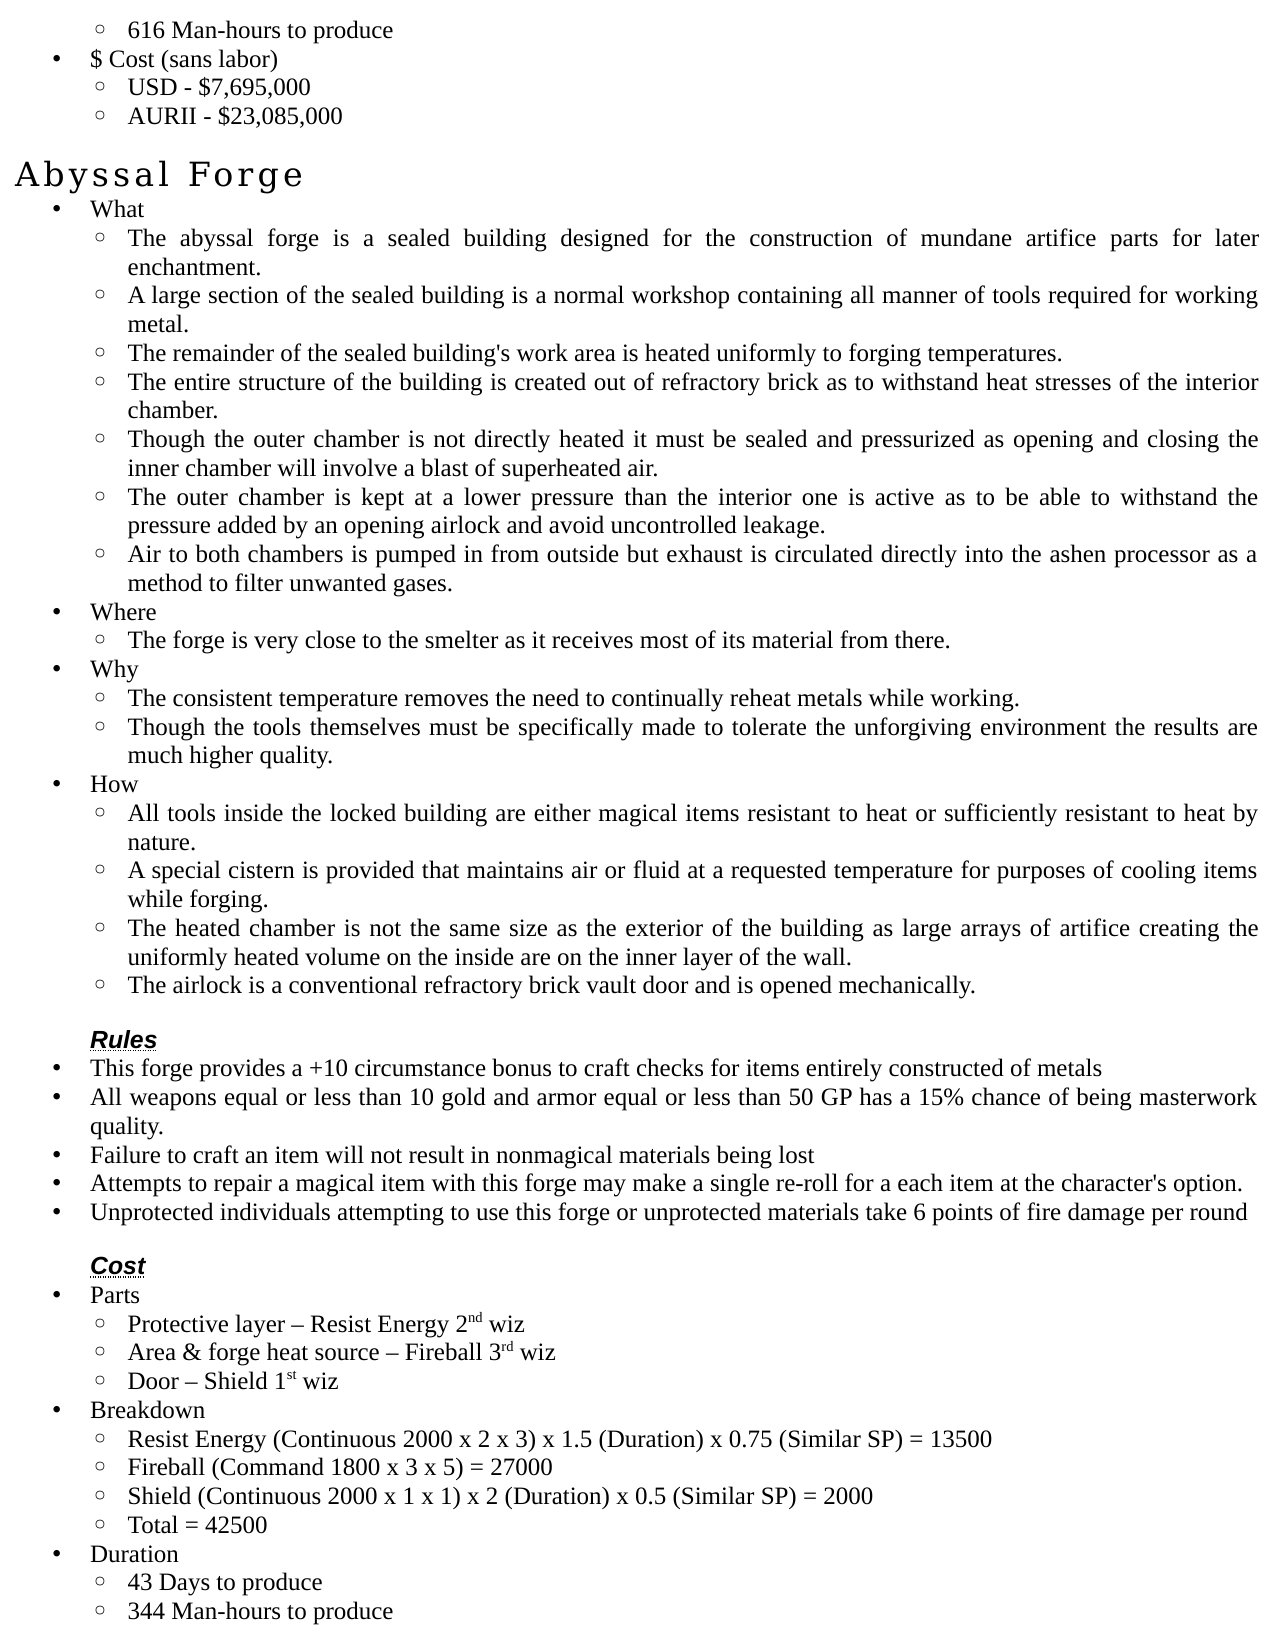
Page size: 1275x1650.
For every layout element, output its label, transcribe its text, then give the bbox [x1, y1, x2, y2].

list All tools inside the locked building are either magical items resistant to heat or sufficiently resistant to heat by nature. [90, 798, 1260, 856]
list Where [52, 597, 1260, 626]
list The remainder of the sealed building's work area is heated uniformly to forging temperatures. [90, 338, 1260, 367]
list The consistent temperature removes the need to continually reheat metals while working. [90, 683, 1260, 712]
list $ Cost (sans labor) [52, 44, 1260, 72]
list Breakdown [52, 1395, 1260, 1424]
list This forge provides a +10 circumstance bonus to craft checks for items entirely constructed of metals [52, 1053, 1260, 1082]
subtitle Abyssal Forge [15, 156, 1260, 194]
list AURII - $23,085,000 [90, 101, 1260, 130]
list The abyssal forge is a sealed building designed for the construction of mundane artifice parts for later enchantment. [90, 223, 1260, 281]
list USD - $7,695,000 [90, 72, 1260, 101]
list The forge is very close to the smelter as it receives most of its material from there. [90, 626, 1260, 654]
list Attempts to repair a magical item with this forge may make a single re-roll for a each item at the character's option. [52, 1168, 1260, 1197]
list A special cistern is provided that maintains air or fluid at a requested temperature for purposes of cooling items while forging. [90, 856, 1260, 913]
list All weapons equal or less than 10 gold and armor equal or less than 50 GP has a 15% chance of being masterwork quality. [52, 1082, 1260, 1140]
list Door – Shield 1st wiz [90, 1366, 1260, 1395]
list Though the tools themselves must be specifically made to tolerate the unforgiving environment the results are much higher quality. [90, 712, 1260, 769]
list Though the outer chamber is not directly heated it must be sealed and pressurized as opening and closing the inner chamber will involve a blast of superheated air. [90, 424, 1260, 482]
list Shield (Continuous 2000 x 1 x 1) x 2 (Duration) x 0.5 (Similar SP) = 2000 [90, 1481, 1260, 1510]
list Protective layer – Resist Energy 2nd wiz [90, 1309, 1260, 1337]
list A large section of the sealed building is a normal workshop containing all manner of tools required for working metal. [90, 281, 1260, 338]
list Failure to craft an item will not result in nonmagical materials being lost [52, 1140, 1260, 1168]
list Unprotected individuals attempting to use this forge or unprotected materials take 6 points of fire damage per round [52, 1197, 1260, 1226]
list Fireball (Command 1800 x 3 x 5) = 27000 [90, 1452, 1260, 1481]
list The entire structure of the building is created out of refractory brick as to withstand heat stresses of the interior chamber. [90, 367, 1260, 424]
list 344 Man-hours to produce [90, 1596, 1260, 1625]
list 616 Man-hours to produce [90, 15, 1260, 44]
list Air to both chambers is pumped in from outside but exhaust is circulated directly into the ashen processor as a method to filter unwanted gases. [90, 539, 1260, 597]
list Why [52, 654, 1260, 683]
list How [52, 769, 1260, 798]
list Area & forge heat source – Fireball 3rd wiz [90, 1337, 1260, 1366]
list The outer chamber is kept at a lower pressure than the interior one is active as to be able to withstand the pressure added by an opening airlock and avoid uncontrolled leakage. [90, 482, 1260, 539]
list Duration [52, 1539, 1260, 1567]
list The heated chamber is not the same size as the exterior of the building as large arrays of artifice creating the uniformly heated volume on the inside are on the inner layer of the wall. [90, 913, 1260, 971]
list Total = 42500 [90, 1510, 1260, 1539]
subtitle Rules [90, 1025, 1260, 1053]
list 43 Days to produce [90, 1567, 1260, 1596]
list Parts [52, 1280, 1260, 1309]
list The airlock is a conventional refractory brick vault door and is opened mechanically. [90, 971, 1260, 999]
list What [52, 194, 1260, 223]
subtitle Cost [90, 1251, 1260, 1280]
list Resist Energy (Continuous 2000 x 2 x 3) x 1.5 (Duration) x 0.75 (Similar SP) = 13500 [90, 1424, 1260, 1452]
